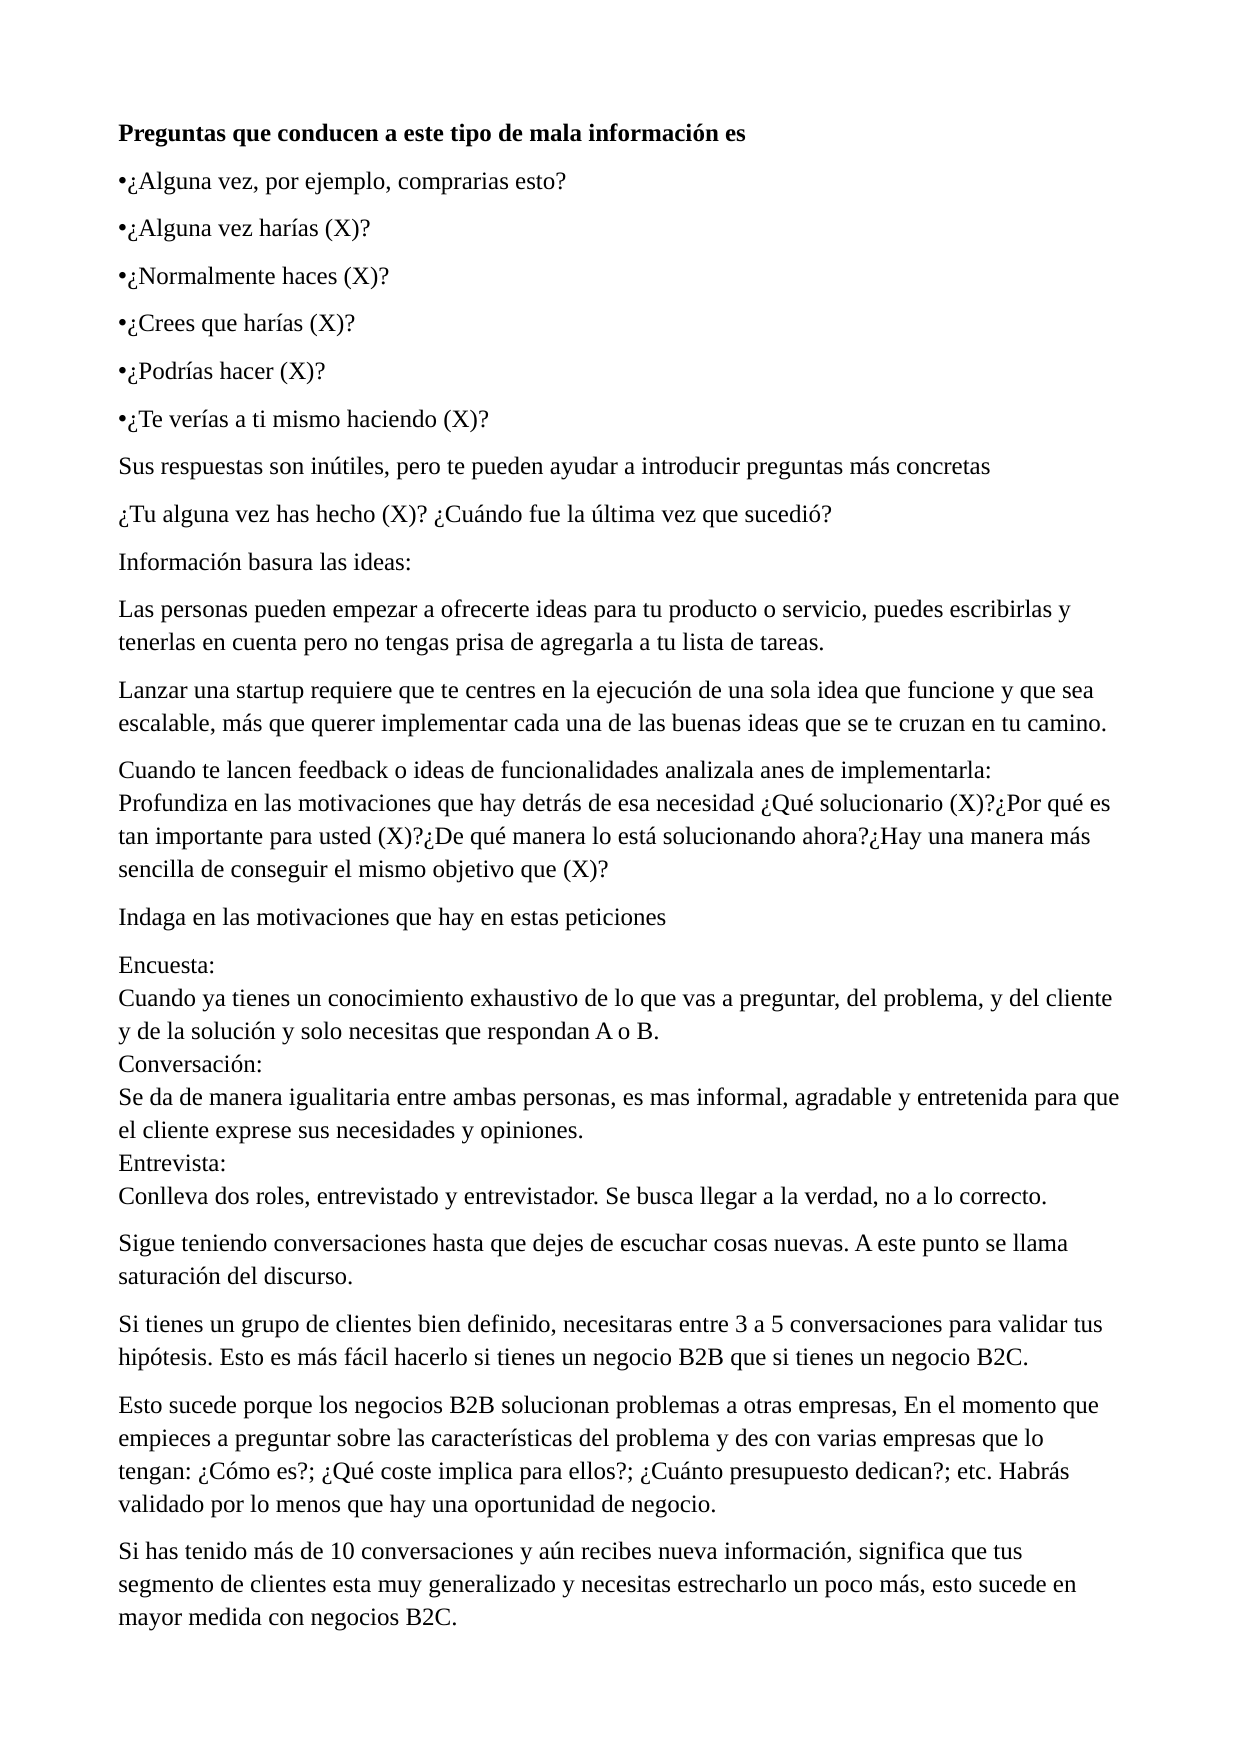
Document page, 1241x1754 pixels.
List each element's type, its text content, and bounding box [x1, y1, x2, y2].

list ¿Normalmente haces (X)? [118, 261, 1122, 290]
text Las personas pueden empezar a ofrecerte ideas para tu producto o servicio, puedes escribirlas y tenerlas en cuenta pero no tengas prisa de agregarla a tu lista de tareas. [118, 594, 1122, 656]
text Esto sucede porque los negocios B2B solucionan problemas a otras empresas, En el momento que empieces a preguntar sobre las características del problema y des con varias empresas que lo tengan: ¿Cómo es?; ¿Qué coste implica para ellos?; ¿Cuánto presupuesto dedican?; etc. Habrás validado por lo menos que hay una oportunidad de negocio. [118, 1390, 1122, 1517]
text Encuesta: Cuando ya tienes un conocimiento exhaustivo de lo que vas a preguntar, del problema, y del cliente y de la solución y solo necesitas que respondan A o B. Conversación: Se da de manera igualitaria entre ambas personas, es mas informal, agradable y entretenida para que el cliente exprese sus necesidades y opiniones. Entrevista: Conlleva dos roles, entrevistado y entrevistador. Se busca llegar a la verdad, no a lo correcto. [118, 950, 1122, 1209]
text Sigue teniendo conversaciones hasta que dejes de escuchar cosas nuevas. A este punto se llama saturación del discurso. [118, 1228, 1122, 1290]
list ¿Alguna vez, por ejemplo, comprarias esto? [118, 166, 1122, 194]
text Sus respuestas son inútiles, pero te pueden ayudar a introducir preguntas más concretas [118, 451, 1122, 480]
list ¿Crees que harías (X)? [118, 308, 1122, 337]
list ¿Alguna vez harías (X)? [118, 213, 1122, 242]
text Si has tenido más de 10 conversaciones y aún recibes nueva información, significa que tus segmento de clientes esta muy generalizado y necesitas estrecharlo un poco más, esto sucede en mayor medida con negocios B2C. [118, 1536, 1122, 1631]
list ¿Te verías a ti mismo haciendo (X)? [118, 404, 1122, 432]
text Lanzar una startup requiere que te centres en la ejecución de una sola idea que funcione y que sea escalable, más que querer implementar cada una de las buenas ideas que se te cruzan en tu camino. [118, 675, 1122, 737]
text Indaga en las motivaciones que hay en estas peticiones [118, 902, 1122, 931]
text ¿Tu alguna vez has hecho (X)? ¿Cuándo fue la última vez que sucedió? [118, 499, 1122, 528]
text Si tienes un grupo de clientes bien definido, necesitaras entre 3 a 5 conversaciones para validar tus hipótesis. Esto es más fácil hacerlo si tienes un negocio B2B que si tienes un negocio B2C. [118, 1309, 1122, 1371]
text Cuando te lancen feedback o ideas de funcionalidades analizala anes de implementarla: Profundiza en las motivaciones que hay detrás de esa necesidad ¿Qué solucionario (X)?¿Por qué es tan importante para usted (X)?¿De qué manera lo está solucionando ahora?¿Hay una manera más sencilla de conseguir el mismo objetivo que (X)? [118, 755, 1122, 883]
list ¿Podrías hacer (X)? [118, 356, 1122, 385]
text Preguntas que conducen a este tipo de mala información es [118, 118, 1122, 147]
text Información basura las ideas: [118, 547, 1122, 575]
